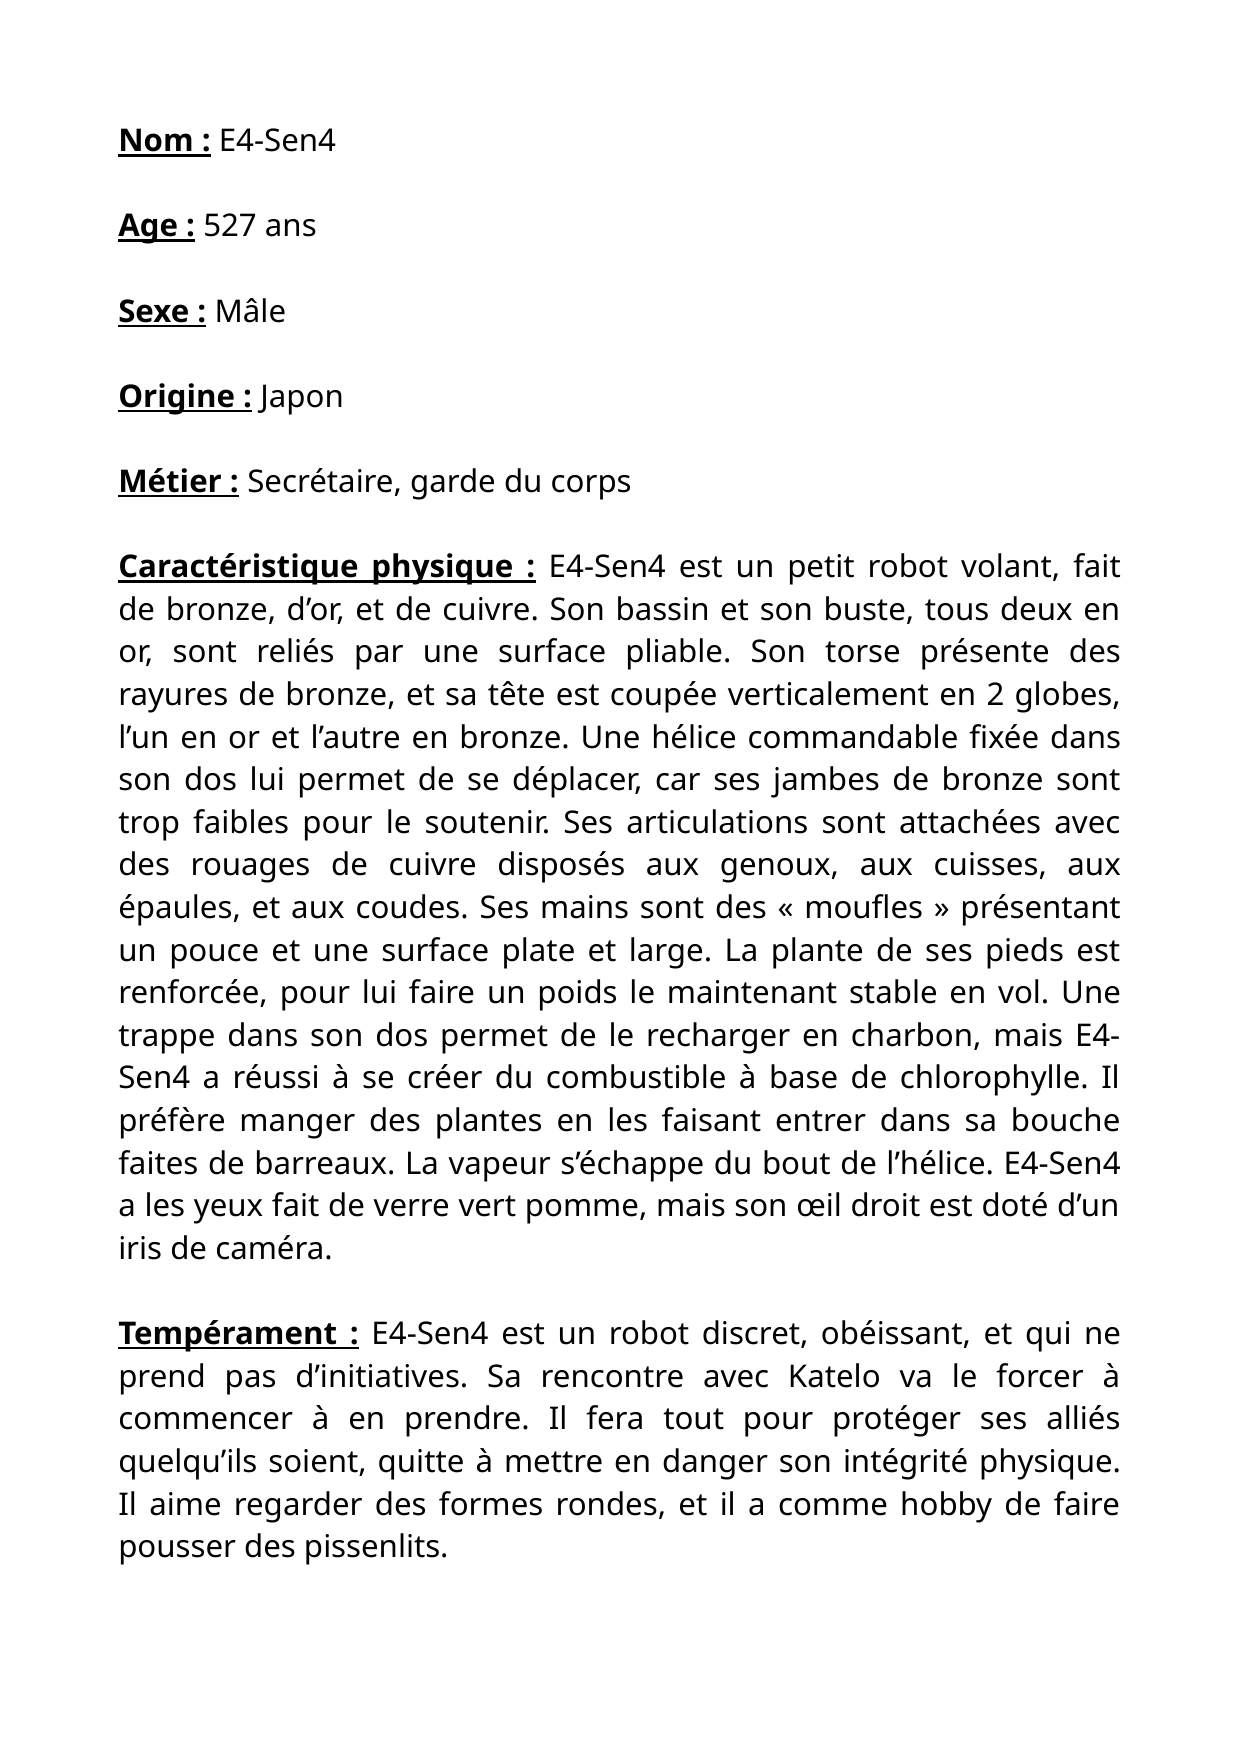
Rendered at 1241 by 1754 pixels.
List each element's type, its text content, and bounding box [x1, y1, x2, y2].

text Tempérament : E4-Sen4 est un robot discret, obéissant, et qui ne prend pas d’initiatives. Sa rencontre avec Katelo va le forcer à commencer à en prendre. Il fera tout pour protéger ses alliés quelqu’ils soient, quitte à mettre en danger son intégrité physique. Il aime regarder des formes rondes, et il a comme hobby de faire pousser des pissenlits. [118, 1311, 1122, 1567]
text Origine : Japon [118, 374, 1122, 416]
text Sexe : Mâle [118, 288, 1122, 331]
text Métier : Secrétaire, garde du corps [118, 459, 1122, 502]
text Age : 527 ans [118, 203, 1122, 246]
text Caractéristique physique : E4-Sen4 est un petit robot volant, fait de bronze, d’or, et de cuivre. Son bassin et son buste, tous deux en or, sont reliés par une surface pliable. Son torse présente des rayures de bronze, et sa tête est coupée verticalement en 2 globes, l’un en or et l’autre en bronze. Une hélice commandable fixée dans son dos lui permet de se déplacer, car ses jambes de bronze sont trop faibles pour le soutenir. Ses articulations sont attachées avec des rouages de cuivre disposés aux genoux, aux cuisses, aux épaules, et aux coudes. Ses mains sont des « moufles » présentant un pouce et une surface plate et large. La plante de ses pieds est renforcée, pour lui faire un poids le maintenant stable en vol. Une trappe dans son dos permet de le recharger en charbon, mais E4-Sen4 a réussi à se créer du combustible à base de chlorophylle. Il préfère manger des plantes en les faisant entrer dans sa bouche faites de barreaux. La vapeur s’échappe du bout de l’hélice. E4-Sen4 a les yeux fait de verre vert pomme, mais son œil droit est doté d’un iris de caméra. [118, 544, 1122, 1268]
text Nom : E4-Sen4 [118, 118, 1122, 161]
